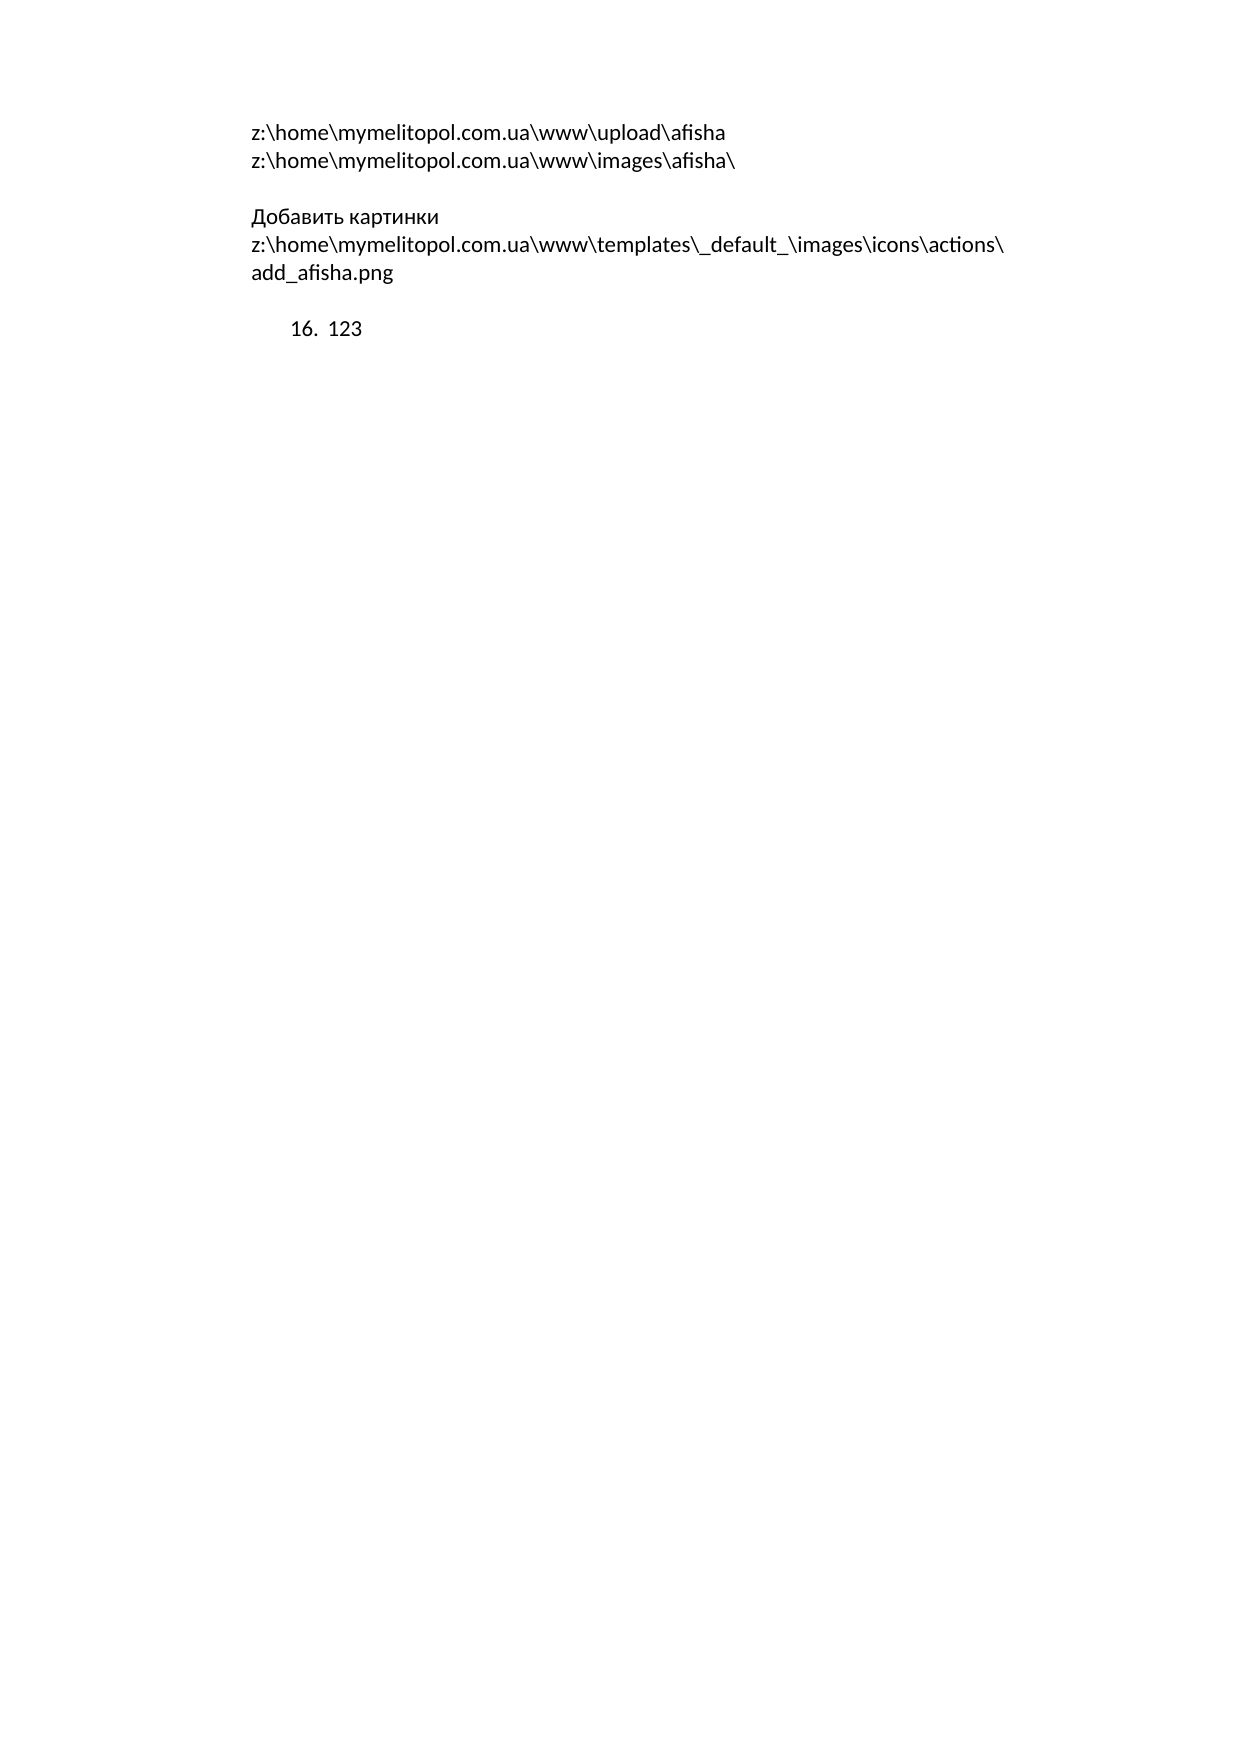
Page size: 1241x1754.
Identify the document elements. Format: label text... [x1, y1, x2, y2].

text z:\home\mymelitopol.com.ua\www\upload\afisha [251, 118, 1152, 146]
text Добавить картинки [251, 202, 1152, 230]
text z:\home\mymelitopol.com.ua\www\images\afisha\ [251, 146, 1152, 174]
text z:\home\mymelitopol.com.ua\www\templates\_default_\images\icons\actions\ add_afisha.png [251, 230, 1152, 286]
list 123 [290, 314, 1152, 342]
